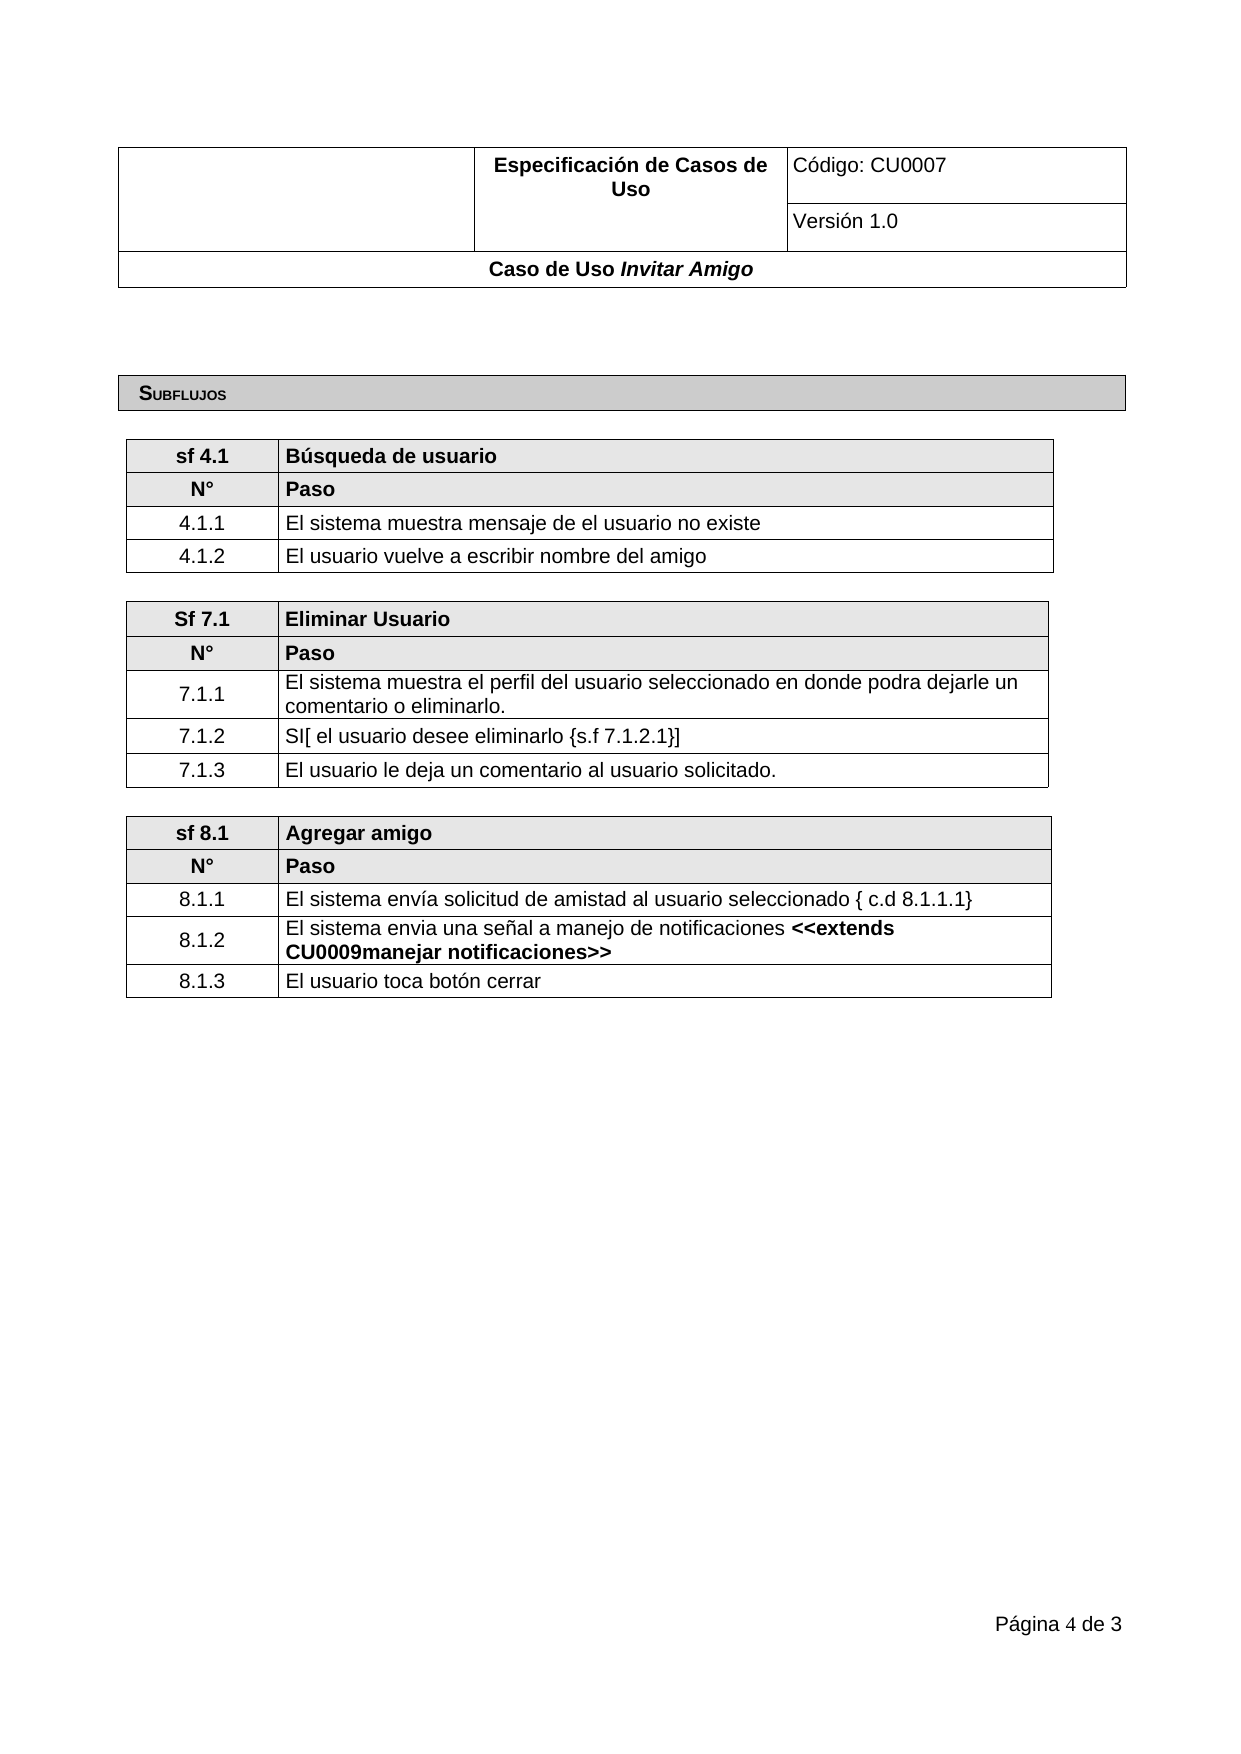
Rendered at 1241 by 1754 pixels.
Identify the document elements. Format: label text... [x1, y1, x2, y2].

table_header Subflujos [119, 376, 1125, 410]
table_cell 7.1.2 [127, 719, 278, 753]
table_header sf 4.1 [127, 440, 278, 472]
table_cell N° [127, 473, 278, 506]
table_cell El sistema envia una señal a manejo de notificaciones <<extends CU0009manejar notificaciones>> [279, 917, 1051, 964]
table_cell El sistema muestra mensaje de el usuario no existe [279, 507, 1053, 539]
table_cell 8.1.3 [127, 965, 278, 997]
table_cell Paso [279, 850, 1051, 883]
table_cell 7.1.1 [127, 671, 278, 718]
table_cell El usuario le deja un comentario al usuario solicitado. [279, 754, 1048, 787]
table_cell El usuario toca botón cerrar [279, 965, 1051, 997]
table_cell El sistema envía solicitud de amistad al usuario seleccionado { c.d 8.1.1.1} [279, 884, 1051, 916]
table_cell 4.1.2 [127, 540, 278, 572]
table_cell 8.1.2 [127, 917, 278, 964]
table_header Búsqueda de usuario [279, 440, 1053, 472]
table_cell El usuario vuelve a escribir nombre del amigo [279, 540, 1053, 572]
table_cell 4.1.1 [127, 507, 278, 539]
table_cell El sistema muestra el perfil del usuario seleccionado en donde podra dejarle un comentario o eliminarlo. [279, 671, 1048, 718]
table_cell SI[ el usuario desee eliminarlo {s.f 7.1.2.1}] [279, 719, 1048, 753]
table_cell 7.1.3 [127, 754, 278, 787]
table_cell N° [127, 850, 278, 883]
table_cell 8.1.1 [127, 884, 278, 916]
table_cell Paso [279, 637, 1048, 670]
table_cell N° [127, 637, 278, 670]
table_header Agregar amigo [279, 817, 1051, 849]
table_header sf 8.1 [127, 817, 278, 849]
table_header Sf 7.1 [127, 602, 278, 636]
table_cell Paso [279, 473, 1053, 506]
table_header Eliminar Usuario [279, 602, 1048, 636]
